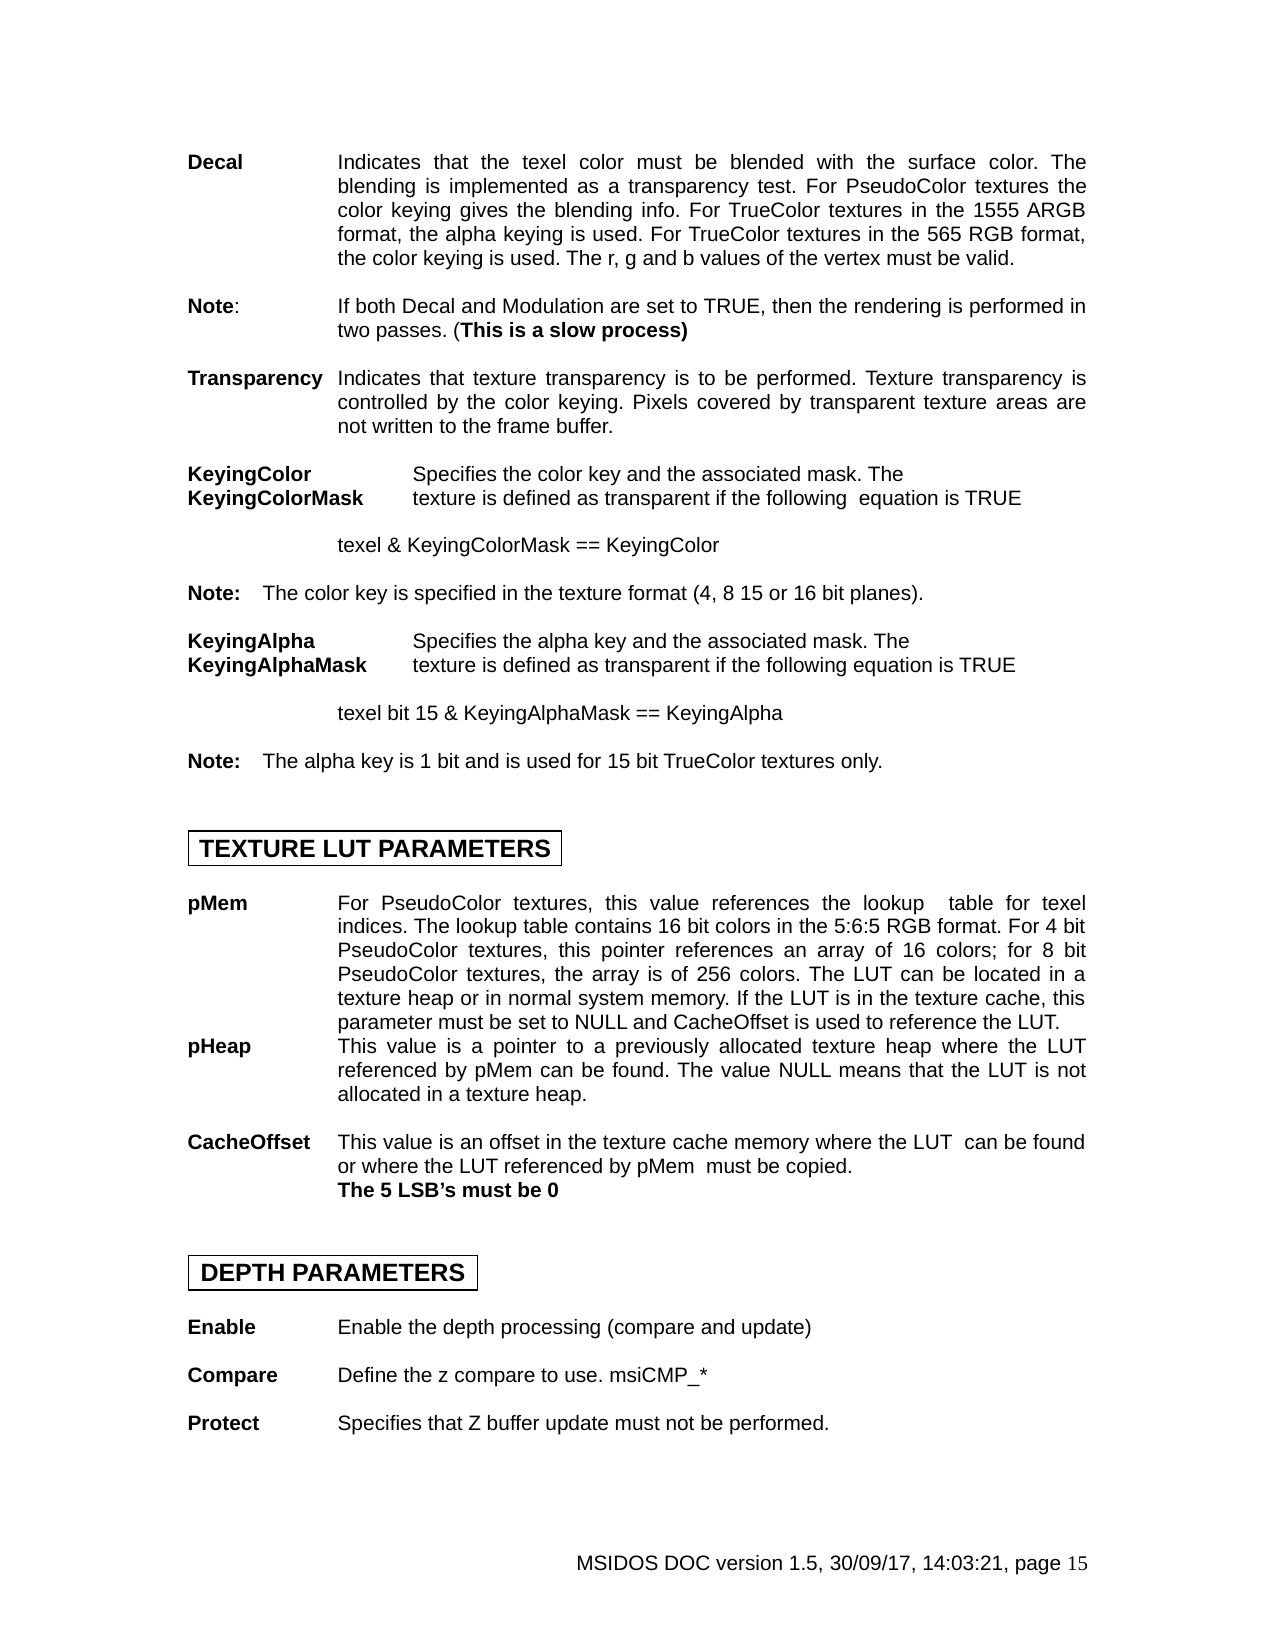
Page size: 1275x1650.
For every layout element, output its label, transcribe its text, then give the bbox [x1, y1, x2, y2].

text Protect Specifies that Z buffer update must not be performed. [187, 1410, 1087, 1434]
text The 5 LSB’s must be 0 [337, 1178, 1087, 1202]
text pMem For PseudoColor textures, this value references the lookup table for texel indices. The lookup table contains 16 bit colors in the 5:6:5 RGB format. For 4 bit PseudoColor textures, this pointer references an array of 16 colors; for 8 bit PseudoColor textures, the array is of 256 colors. The LUT can be located in a texture heap or in normal system memory. If the LUT is in the texture cache, this parameter must be set to NULL and CacheOffset is used to reference the LUT. [187, 890, 1087, 1034]
text KeyingColor Specifies the color key and the associated mask. The [187, 461, 1087, 485]
text pHeap This value is a pointer to a previously allocated texture heap where the LUT referenced by pMem can be found. The value NULL means that the LUT is not allocated in a texture heap. [187, 1034, 1087, 1106]
text Note: The color key is specified in the texture format (4, 8 15 or 16 bit planes). [187, 581, 1087, 605]
text texel & KeyingColorMask == KeyingColor [262, 533, 1087, 557]
text KeyingColorMask texture is defined as transparent if the following equation is TRUE [187, 485, 1087, 509]
text KeyingAlphaMask texture is defined as transparent if the following equation is TRUE [187, 653, 1087, 677]
text Decal Indicates that the texel color must be blended with the surface color. The blending is implemented as a transparency test. For PseudoColor textures the color keying gives the blending info. For TrueColor textures in the 1555 ARGB format, the alpha keying is used. For TrueColor textures in the 565 RGB format, the color keying is used. The r, g and b values of the vertex must be valid. [187, 150, 1087, 270]
text Note: If both Decal and Modulation are set to TRUE, then the rendering is performed in two passes. (This is a slow process) [187, 294, 1087, 342]
text DEPTH PARAMETERS [189, 1256, 477, 1289]
text CacheOffset This value is an offset in the texture cache memory where the LUT can be found or where the LUT referenced by pMem must be copied. [187, 1130, 1087, 1178]
text Transparency Indicates that texture transparency is to be performed. Texture transparency is controlled by the color keying. Pixels covered by transparent texture areas are not written to the frame buffer. [187, 366, 1087, 437]
text TEXTURE LUT PARAMETERS [189, 832, 561, 865]
text KeyingAlpha Specifies the alpha key and the associated mask. The [187, 629, 1087, 653]
text texel bit 15 & KeyingAlphaMask == KeyingAlpha [262, 701, 1087, 725]
text Compare Define the z compare to use. msiCMP_* [187, 1362, 1087, 1386]
text Enable Enable the depth processing (compare and update) [187, 1314, 1087, 1338]
text Note: The alpha key is 1 bit and is used for 15 bit TrueColor textures only. [187, 749, 1087, 773]
